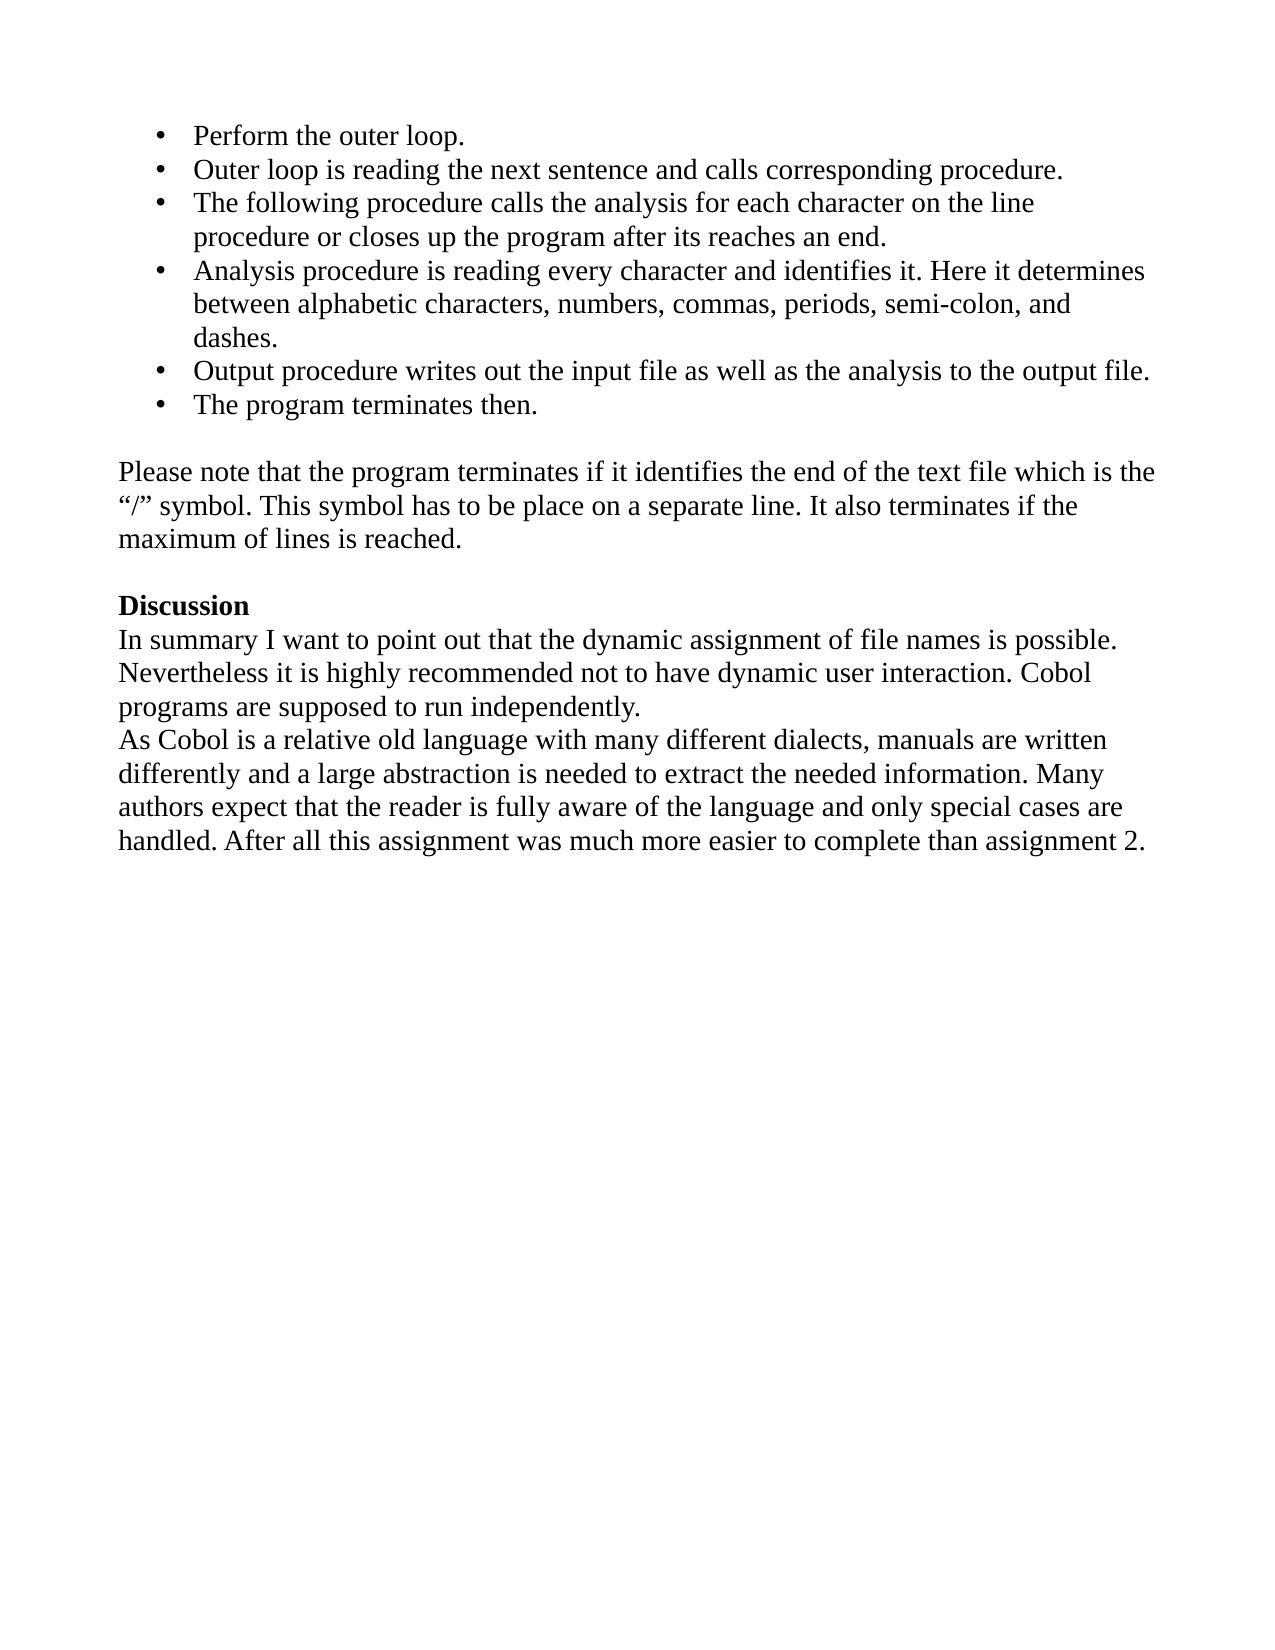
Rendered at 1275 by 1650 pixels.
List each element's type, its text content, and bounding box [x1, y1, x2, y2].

text Discussion [118, 588, 1157, 622]
text As Cobol is a relative old language with many different dialects, manuals are written differently and a large abstraction is needed to extract the needed information. Many authors expect that the reader is fully aware of the language and only special cases are handled. After all this assignment was much more easier to complete than assignment 2. [118, 722, 1157, 857]
text Please note that the program terminates if it identifies the end of the text file which is the “/” symbol. This symbol has to be place on a separate line. It also terminates if the maximum of lines is reached. [118, 454, 1157, 555]
list Output procedure writes out the input file as well as the analysis to the output file. [156, 353, 1157, 387]
list The following procedure calls the analysis for each character on the line procedure or closes up the program after its reaches an end. [156, 185, 1157, 253]
list Analysis procedure is reading every character and identifies it. Here it determines between alphabetic characters, numbers, commas, periods, semi-colon, and dashes. [156, 253, 1157, 353]
list Perform the outer loop. [156, 118, 1157, 152]
list Outer loop is reading the next sentence and calls corresponding procedure. [156, 152, 1157, 185]
list The program terminates then. [156, 387, 1157, 421]
text In summary I want to point out that the dynamic assignment of file names is possible. Nevertheless it is highly recommended not to have dynamic user interaction. Cobol programs are supposed to run independently. [118, 622, 1157, 722]
